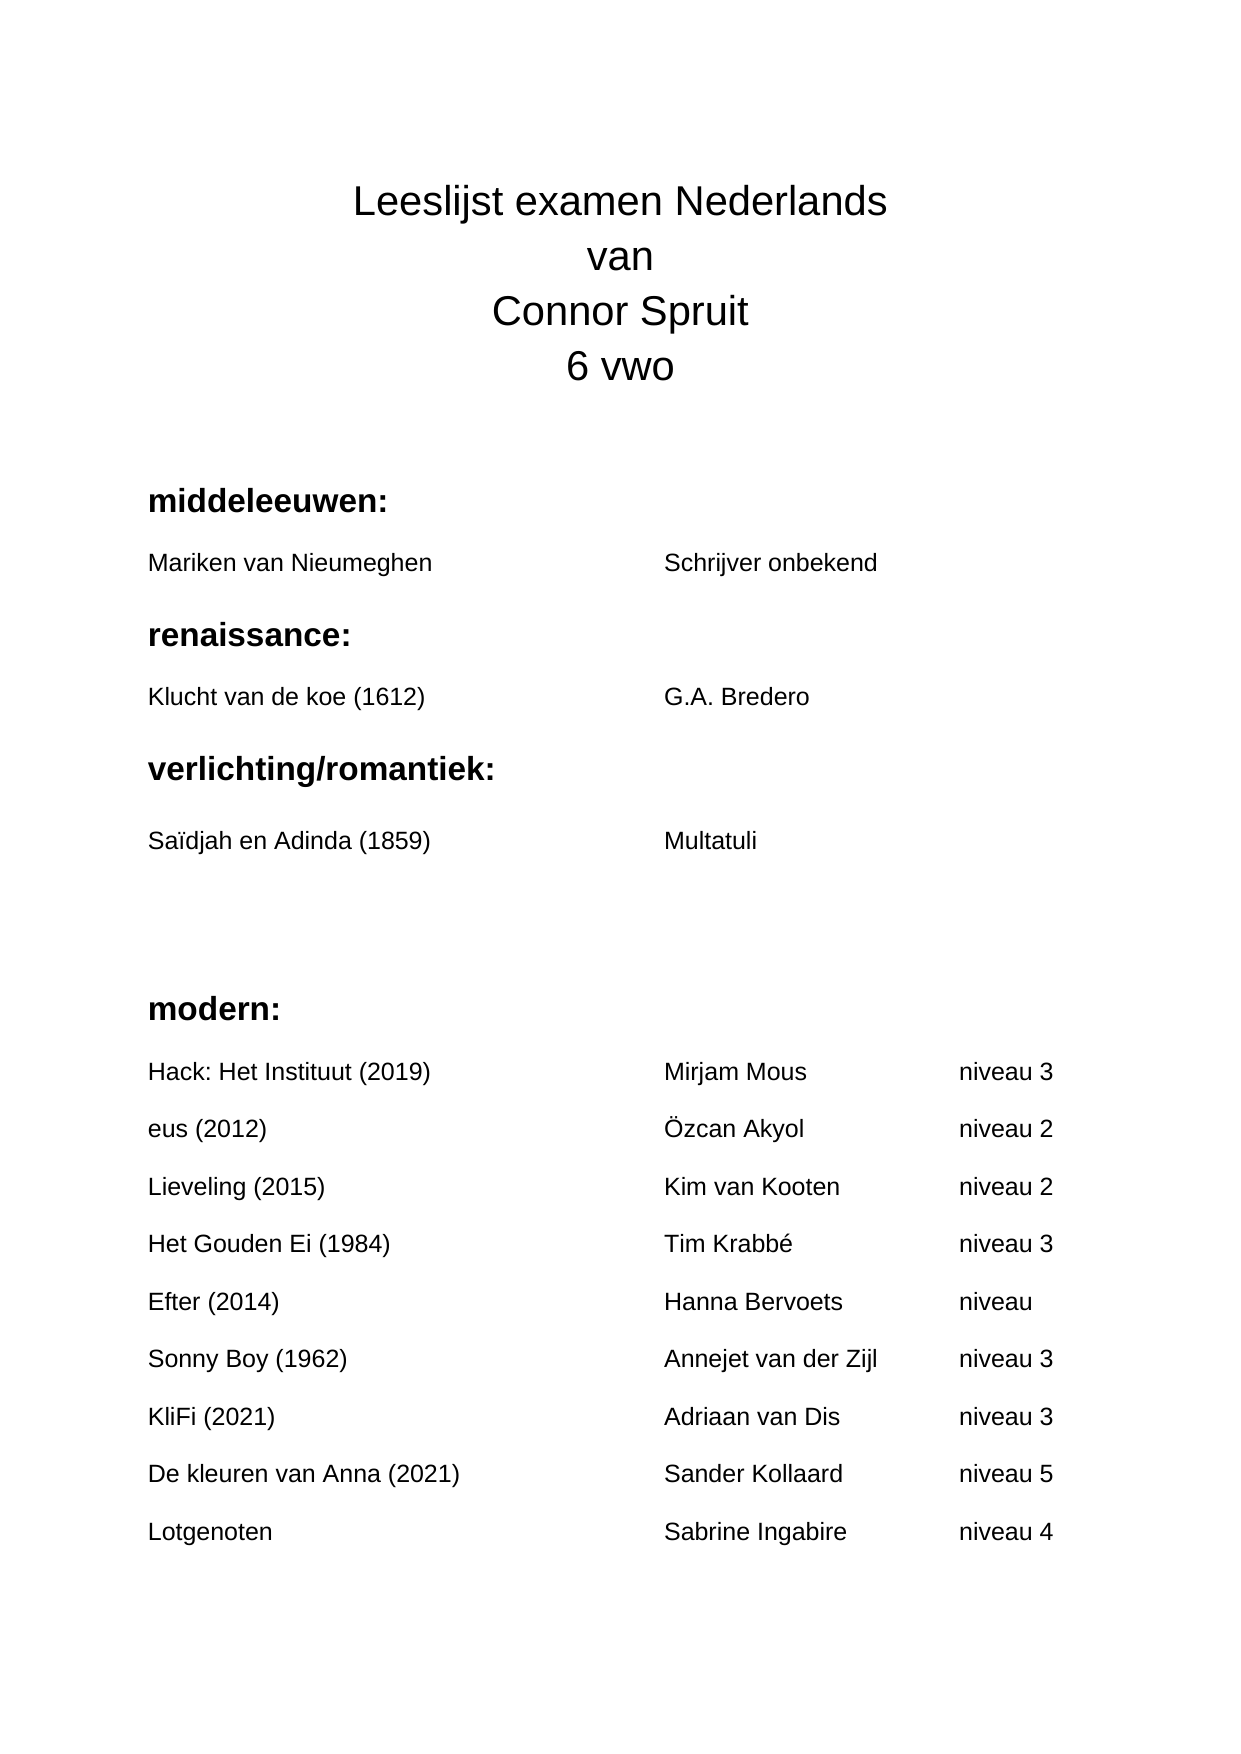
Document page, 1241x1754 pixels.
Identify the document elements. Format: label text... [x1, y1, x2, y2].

text Klucht van de koe (1612) G.A. Bredero [148, 682, 1093, 711]
text Lotgenoten Sabrine Ingabire niveau 4 [148, 1517, 1093, 1545]
text Leeslijst examen Nederlands [148, 176, 1093, 224]
text De kleuren van Anna (2021) Sander Kollaard niveau 5 [148, 1459, 1093, 1488]
text renaissance: [148, 615, 1093, 653]
text Connor Spruit [148, 287, 1093, 334]
text verlichting/romantiek: [148, 749, 1093, 788]
text 6 vwo [148, 342, 1093, 389]
text Het Gouden Ei (1984) Tim Krabbé niveau 3 [148, 1229, 1093, 1258]
text Mariken van Nieumeghen Schrijver onbekend [148, 548, 1093, 577]
text Lieveling (2015) Kim van Kooten niveau 2 [148, 1172, 1093, 1200]
text van [148, 231, 1093, 279]
text Saïdjah en Adinda (1859) Multatuli [148, 826, 1093, 855]
text eus (2012) Özcan Akyol niveau 2 [148, 1114, 1093, 1143]
text KliFi (2021) Adriaan van Dis niveau 3 [148, 1402, 1093, 1430]
text modern: [148, 989, 1093, 1028]
text Sonny Boy (1962) Annejet van der Zijl niveau 3 [148, 1344, 1093, 1373]
text Efter (2014) Hanna Bervoets niveau [148, 1287, 1093, 1315]
text Hack: Het Instituut (2019) Mirjam Mous niveau 3 [148, 1057, 1093, 1085]
text middeleeuwen: [148, 481, 1093, 519]
